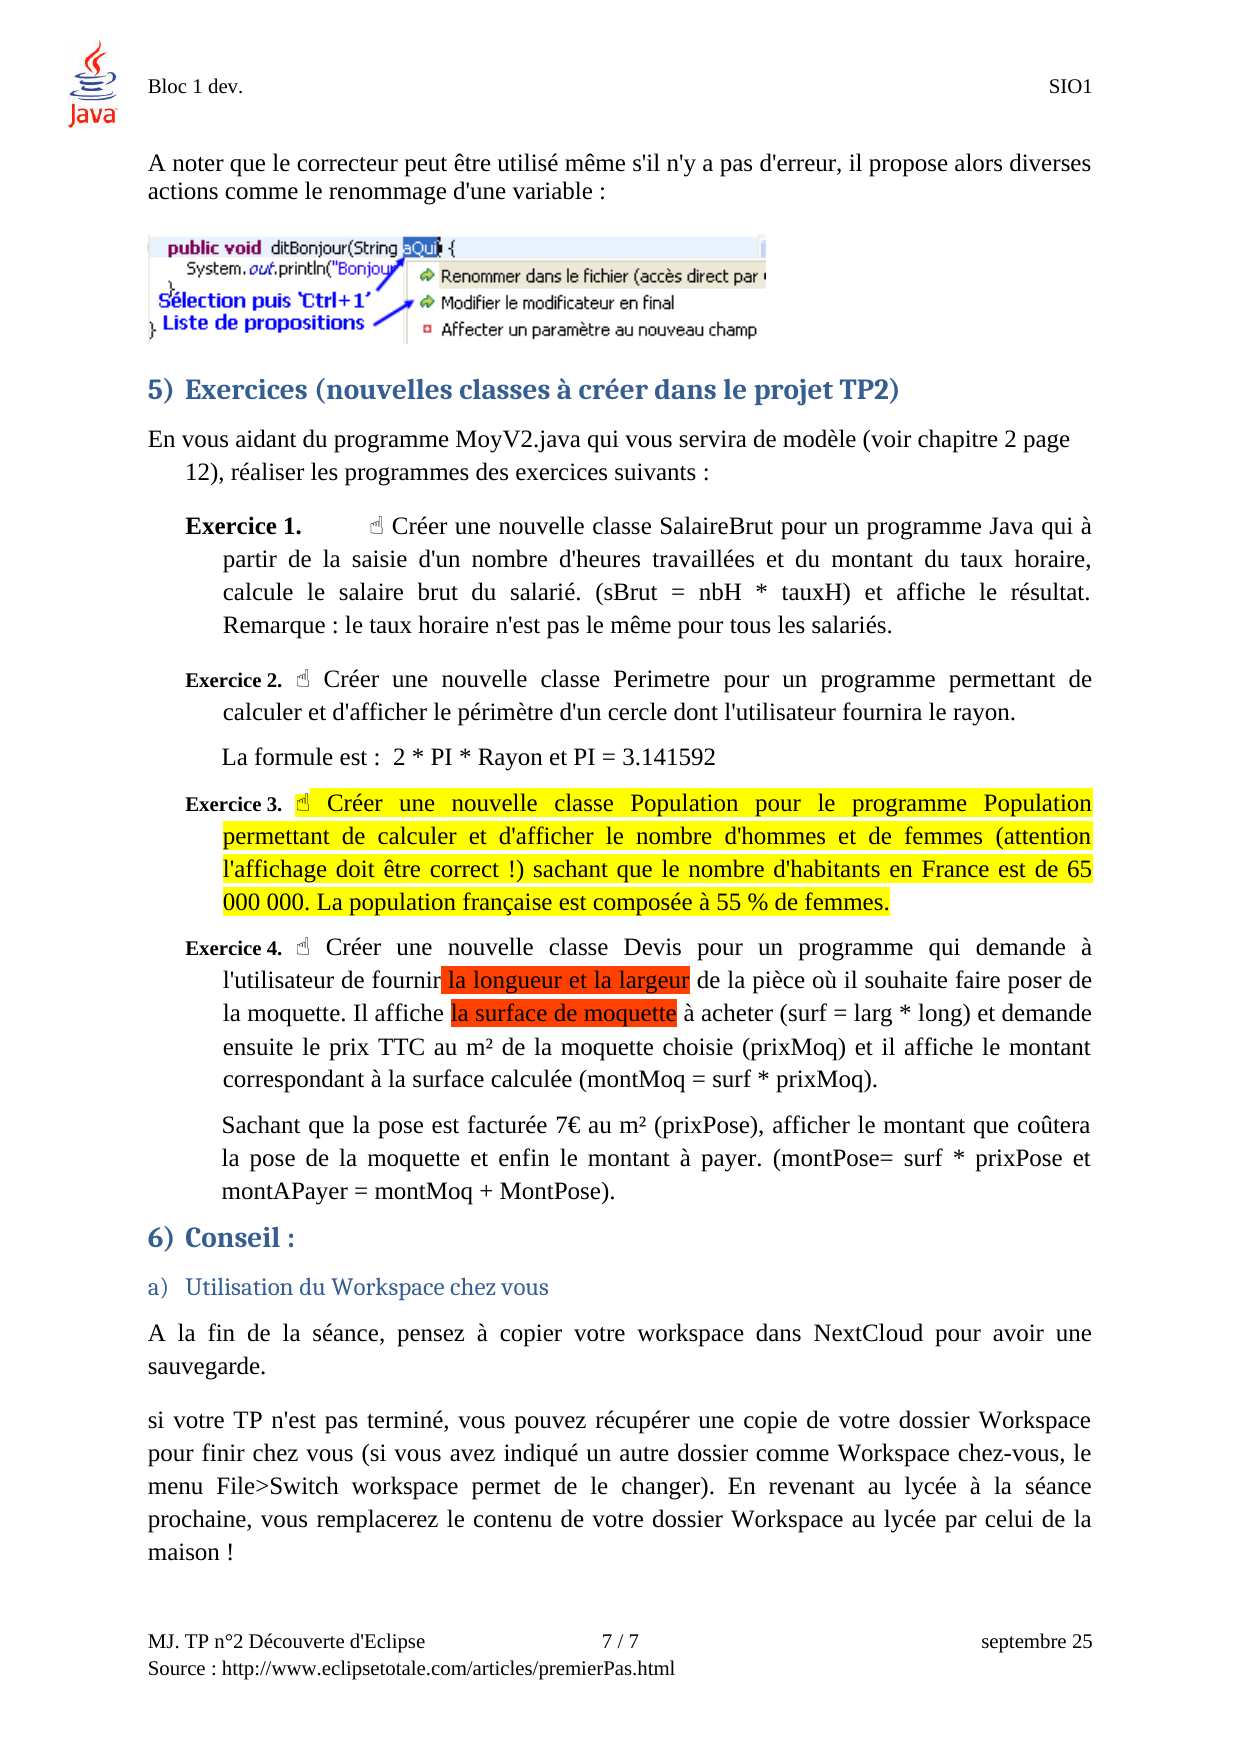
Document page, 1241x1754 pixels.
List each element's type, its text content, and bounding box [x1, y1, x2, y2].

list  Créer une nouvelle classe Population pour le programme Population permettant de calculer et d'afficher le nombre d'hommes et de femmes (attention l'affichage doit être correct !) sachant que le nombre d'habitants en France est de 65 000 000. La population française est composée à 55 % de femmes. [185, 788, 1093, 916]
text En vous aidant du programme MoyV2.java qui vous servira de modèle (voir chapitre 2 page 12), réaliser les programmes des exercices suivants : [148, 424, 1093, 486]
picture [147, 234, 766, 344]
list F Créer une nouvelle classe Devis pour un programme qui demande à l'utilisateur de fournir la longueur et la largeur de la pièce où il souhaite faire poser de la moquette. Il affiche la surface de moquette à acheter (surf = larg * long) et demande ensuite le prix TTC au m² de la moquette choisie (prixMoq) et il affiche le montant correspondant à la surface calculée (montMoq = surf * prixMoq). [185, 932, 1093, 1093]
subtitle Utilisation du Workspace chez vous [148, 1273, 1093, 1301]
text La formule est : 2 * PI * Rayon et PI = 3.141592 [221, 742, 1093, 771]
list  Créer une nouvelle classe Perimetre pour un programme permettant de calculer et d'afficher le périmètre d'un cercle dont l'utilisateur fournira le rayon. [185, 664, 1093, 726]
subtitle Exercices (nouvelles classes à créer dans le projet TP2) [148, 373, 1093, 407]
text si votre TP n'est pas terminé, vous pouvez récupérer une copie de votre dossier Workspace pour finir chez vous (si vous avez indiqué un autre dossier comme Workspace chez-vous, le menu File>Switch workspace permet de le changer). En revenant au lycée à la séance prochaine, vous remplacerez le contenu de votre dossier Workspace au lycée par celui de la maison ! [148, 1405, 1093, 1566]
text A noter que le correcteur peut être utilisé même s'il n'y a pas d'erreur, il propose alors diverses actions comme le renommage d'une variable : [148, 148, 1093, 205]
text Sachant que la pose est facturée 7€ au m² (prixPose), afficher le montant que coûtera la pose de la moquette et enfin le montant à payer. (montPose= surf * prixPose et montAPayer = montMoq + MontPose). [221, 1110, 1093, 1205]
list  Créer une nouvelle classe SalaireBrut pour un programme Java qui à partir de la saisie d'un nombre d'heures travaillées et du montant du taux horaire, calcule le salaire brut du salarié. (sBrut = nbH * tauxH) et affiche le résultat. Remarque : le taux horaire n'est pas le même pour tous les salariés. [185, 511, 1093, 639]
subtitle Conseil : [148, 1222, 1093, 1255]
picture [67, 39, 119, 129]
text A la fin de la séance, pensez à copier votre workspace dans NextCloud pour avoir une sauvegarde. [148, 1318, 1093, 1380]
